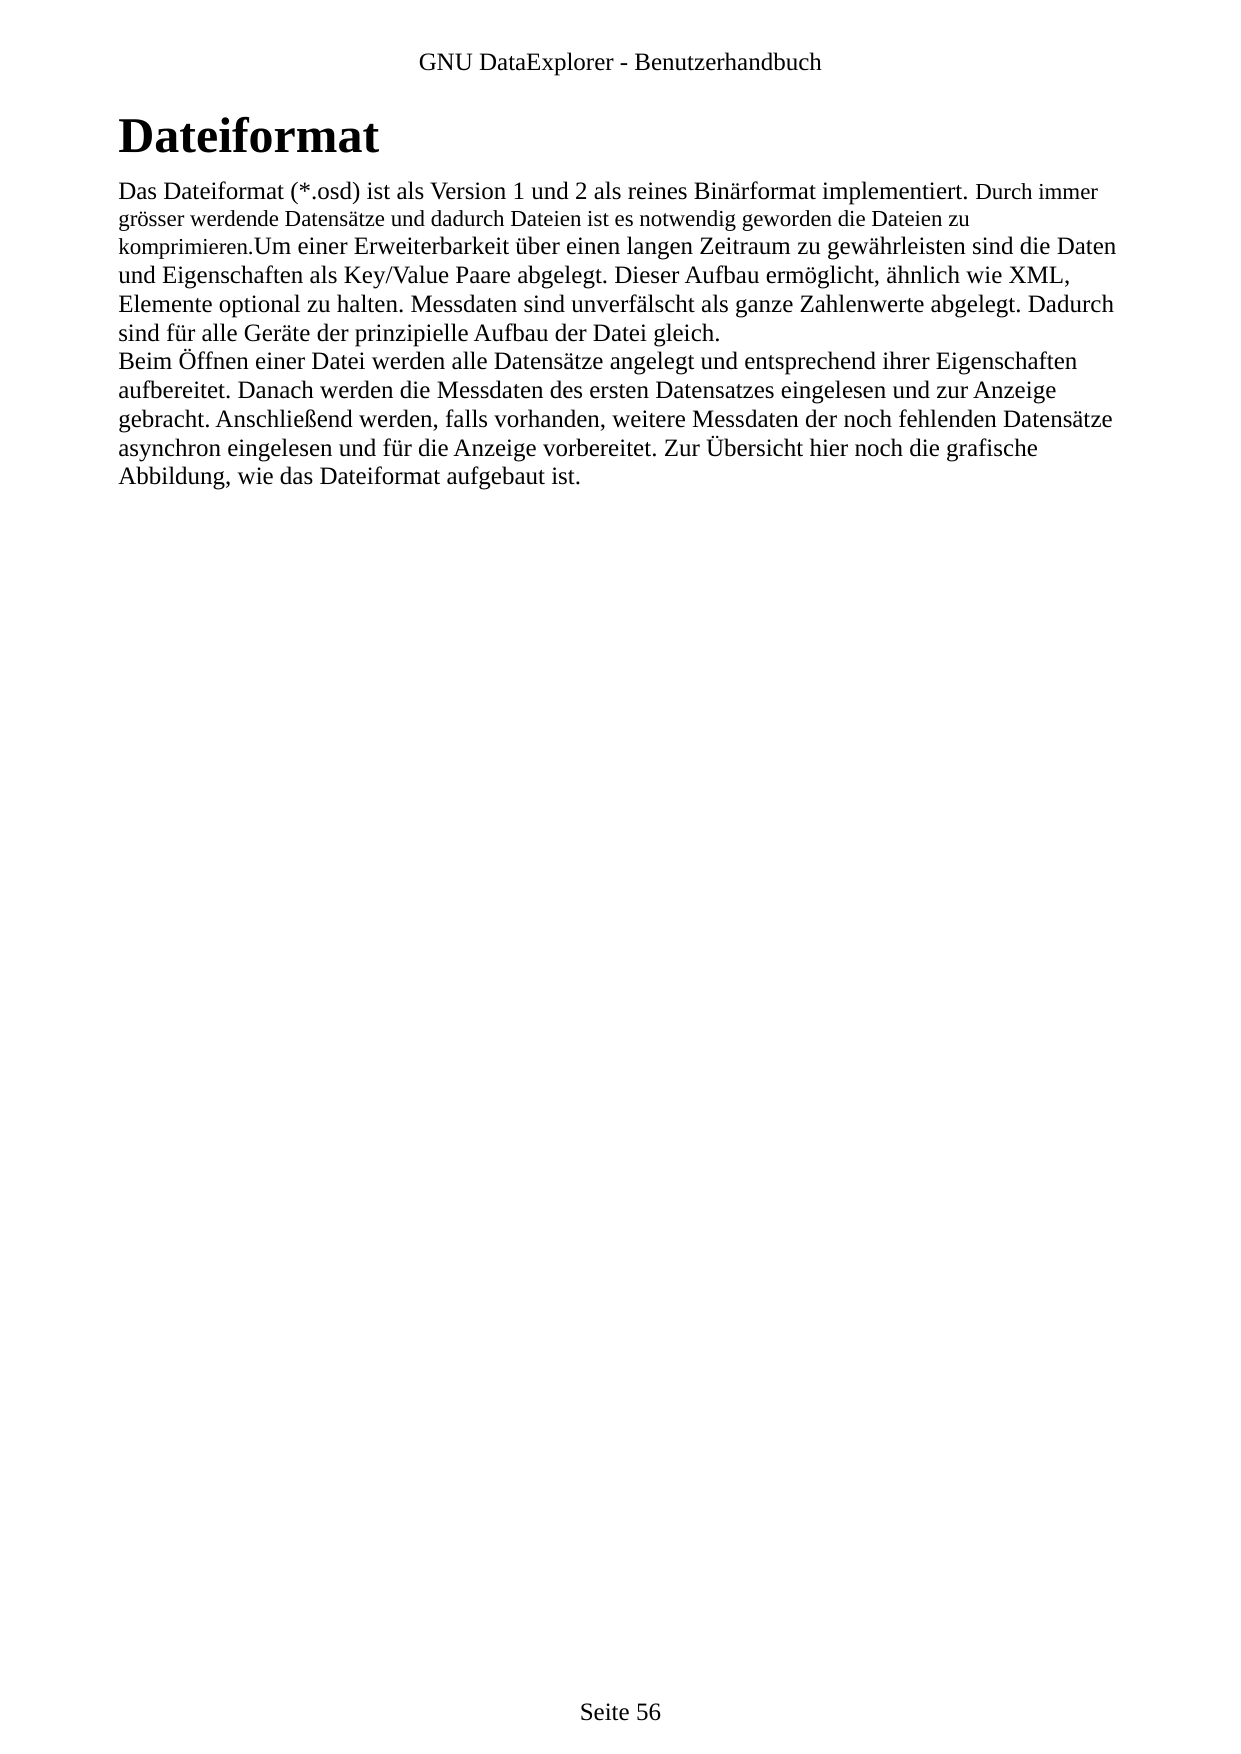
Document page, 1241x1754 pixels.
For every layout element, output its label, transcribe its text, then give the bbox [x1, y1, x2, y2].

text Das Dateiformat (*.osd) ist als Version 1 und 2 als reines Binärformat implementiert. Durch immer grösser werdende Datensätze und dadurch Dateien ist es notwendig geworden die Dateien zu komprimieren.Um einer Erweiterbarkeit über einen langen Zeitraum zu gewährleisten sind die Daten und Eigenschaften als Key/Value Paare abgelegt. Dieser Aufbau ermöglicht, ähnlich wie XML, Elemente optional zu halten. Messdaten sind unverfälscht als ganze Zahlenwerte abgelegt. Dadurch sind für alle Geräte der prinzipielle Aufbau der Datei gleich. Beim Öffnen einer Datei werden alle Datensätze angelegt und entsprechend ihrer Eigenschaften aufbereitet. Danach werden die Messdaten des ersten Datensatzes eingelesen und zur Anzeige gebracht. Anschließend werden, falls vorhanden, weitere Messdaten der noch fehlenden Datensätze asynchron eingelesen und für die Anzeige vorbereitet. Zur Übersicht hier noch die grafische Abbildung, wie das Dateiformat aufgebaut ist. [118, 176, 1122, 490]
subtitle Dateiformat [118, 106, 1122, 164]
